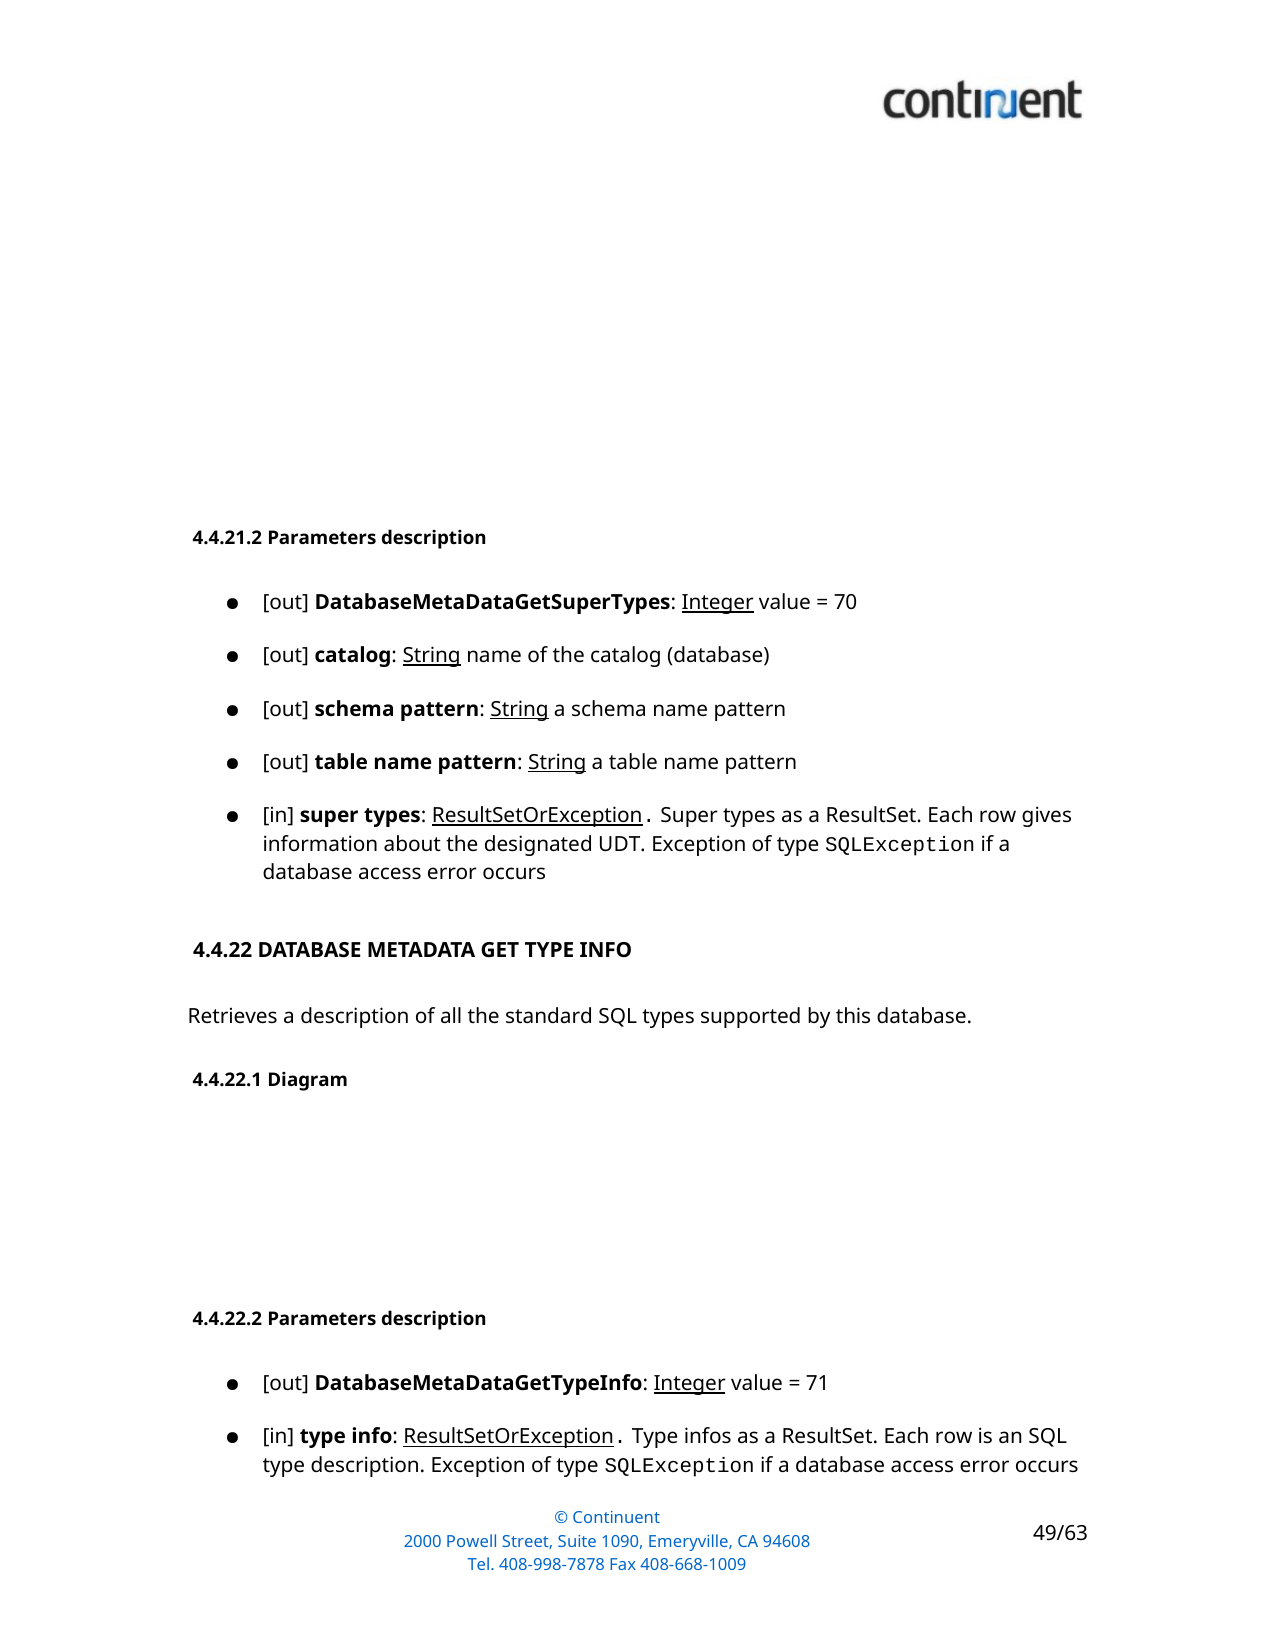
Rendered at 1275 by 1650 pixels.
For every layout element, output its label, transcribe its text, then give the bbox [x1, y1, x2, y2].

picture [879, 76, 1087, 124]
list [out] DatabaseMetaDataGetTypeInfo: Integer value = 71 [225, 1368, 1087, 1396]
list [in] super types: ResultSetOrException. Super types as a ResultSet. Each row gives information about the designated UDT. Exception of type SQLException if a database access error occurs [225, 800, 1087, 885]
text Retrieves a description of all the standard SQL types supported by this database. [187, 1001, 1087, 1029]
subtitle Parameters description [187, 524, 1087, 550]
list [out] table name pattern: String a table name pattern [225, 747, 1087, 775]
subtitle Database MetaData Get Type Info [187, 935, 1087, 964]
subtitle Parameters description [187, 1305, 1087, 1331]
list [in] type info: ResultSetOrException. Type infos as a ResultSet. Each row is an SQL type description. Exception of type SQLException if a database access error occurs [225, 1421, 1087, 1478]
list [out] schema pattern: String a schema name pattern [225, 694, 1087, 722]
subtitle Diagram [187, 1067, 1087, 1092]
list [out] DatabaseMetaDataGetSuperTypes: Integer value = 70 [225, 587, 1087, 615]
list [out] catalog: String name of the catalog (database) [225, 640, 1087, 669]
